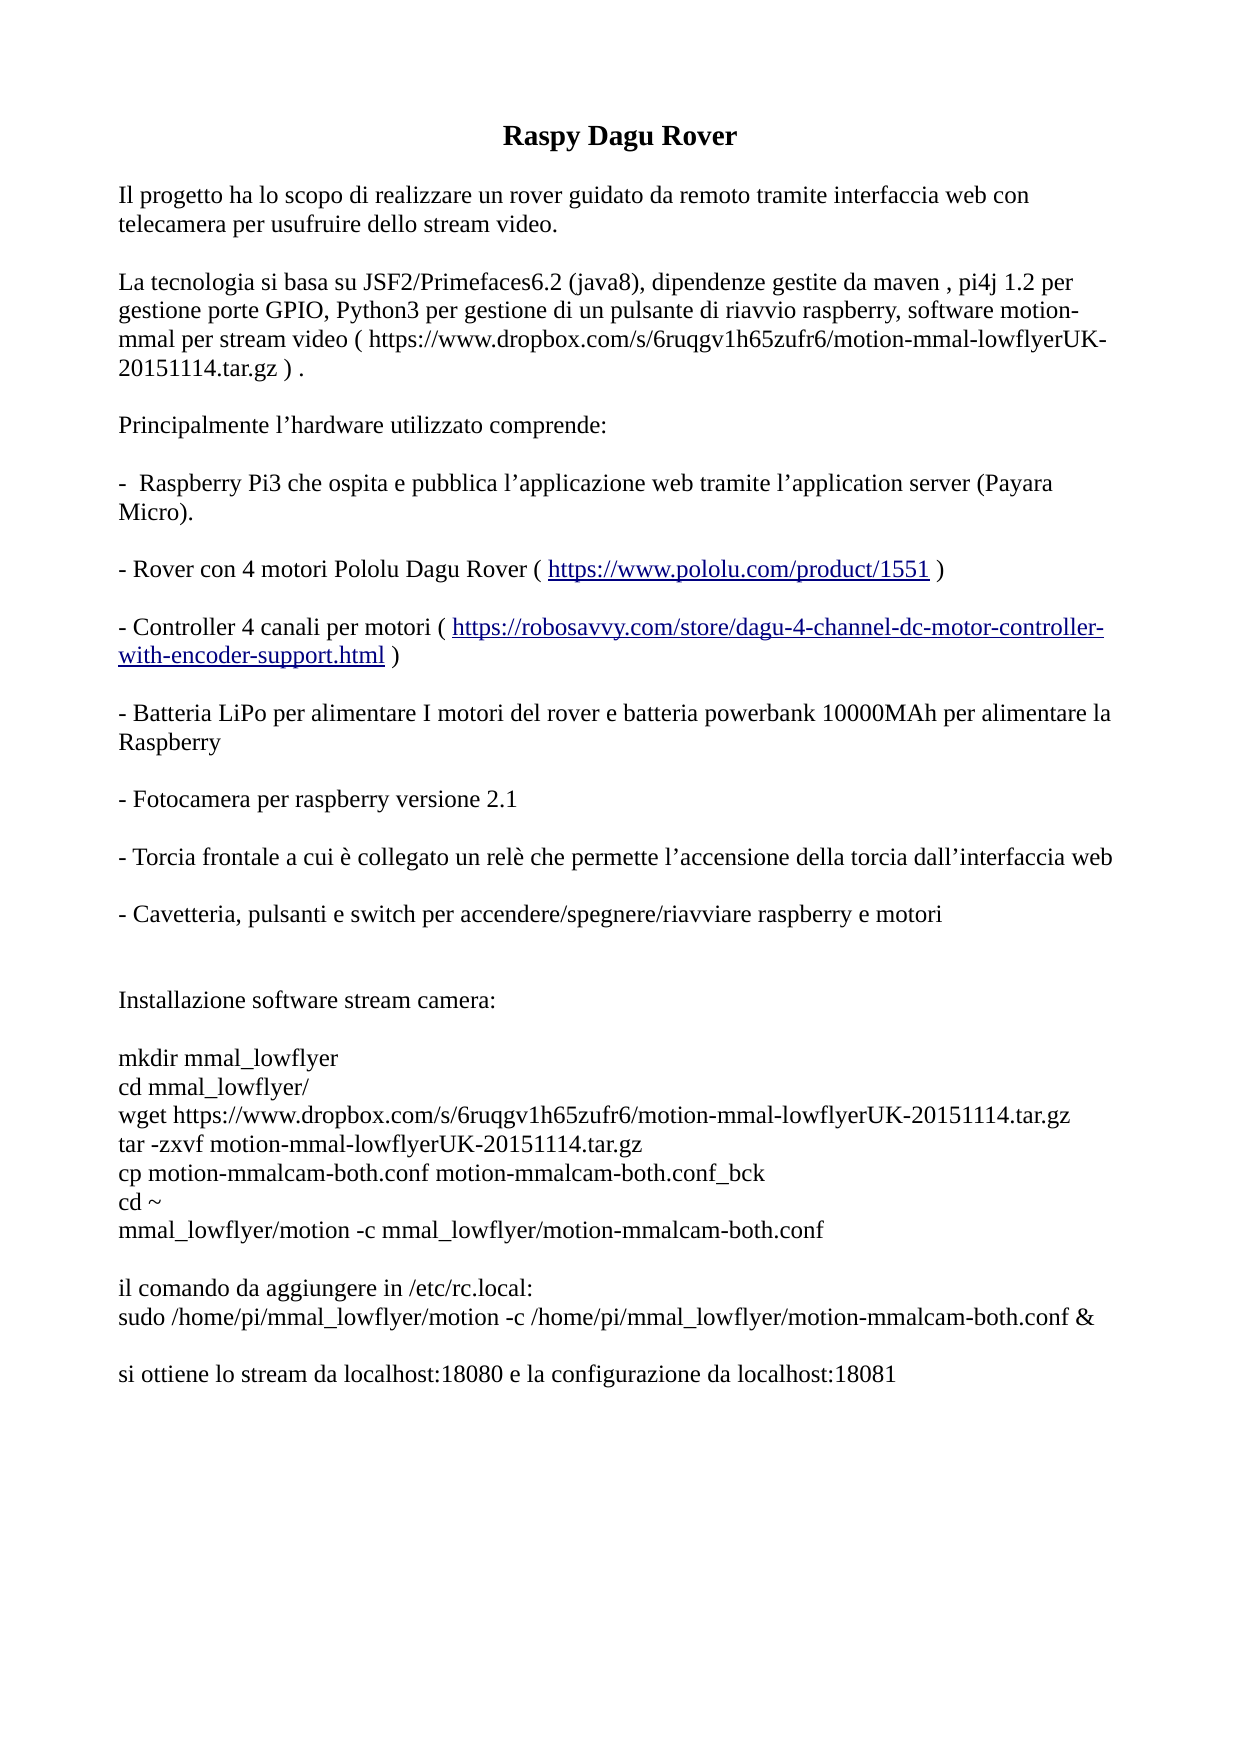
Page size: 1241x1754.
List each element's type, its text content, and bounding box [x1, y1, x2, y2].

text mmal_lowflyer/motion -c mmal_lowflyer/motion-mmalcam-both.conf [118, 1215, 1122, 1244]
text - Batteria LiPo per alimentare I motori del rover e batteria powerbank 10000MAh per alimentare la Raspberry [118, 698, 1122, 755]
text cp motion-mmalcam-both.conf motion-mmalcam-both.conf_bck [118, 1158, 1122, 1187]
text sudo /home/pi/mmal_lowflyer/motion -c /home/pi/mmal_lowflyer/motion-mmalcam-both.conf & [118, 1302, 1122, 1330]
text cd ~ [118, 1187, 1122, 1215]
text - Rover con 4 motori Pololu Dagu Rover ( https://www.pololu.com/product/1551 ) [118, 554, 1122, 583]
text cd mmal_lowflyer/ [118, 1072, 1122, 1100]
text Il progetto ha lo scopo di realizzare un rover guidato da remoto tramite interfaccia web con telecamera per usufruire dello stream video. [118, 180, 1122, 238]
text Installazione software stream camera: [118, 985, 1122, 1014]
text tar -zxvf motion-mmal-lowflyerUK-20151114.tar.gz [118, 1129, 1122, 1158]
text - Torcia frontale a cui è collegato un relè che permette l’accensione della torcia dall’interfaccia web [118, 842, 1122, 870]
text si ottiene lo stream da localhost:18080 e la configurazione da localhost:18081 [118, 1359, 1122, 1388]
text mkdir mmal_lowflyer [118, 1043, 1122, 1072]
text il comando da aggiungere in /etc/rc.local: [118, 1273, 1122, 1302]
text - Cavetteria, pulsanti e switch per accendere/spegnere/riavviare raspberry e motori [118, 899, 1122, 928]
text La tecnologia si basa su JSF2/Primefaces6.2 (java8), dipendenze gestite da maven , pi4j 1.2 per gestione porte GPIO, Python3 per gestione di un pulsante di riavvio raspberry, software motion-mmal per stream video ( https://www.dropbox.com/s/6ruqgv1h65zufr6/motion-mmal-lowflyerUK-20151114.tar.gz ) . [118, 267, 1122, 382]
text - Raspberry Pi3 che ospita e pubblica l’applicazione web tramite l’application server (Payara Micro). [118, 468, 1122, 525]
text Raspy Dagu Rover [118, 118, 1122, 152]
text wget https://www.dropbox.com/s/6ruqgv1h65zufr6/motion-mmal-lowflyerUK-20151114.tar.gz [118, 1100, 1122, 1129]
text Principalmente l’hardware utilizzato comprende: [118, 410, 1122, 439]
text - Fotocamera per raspberry versione 2.1 [118, 784, 1122, 813]
text - Controller 4 canali per motori ( https://robosavvy.com/store/dagu-4-channel-dc-motor-controller-with-encoder-support.html ) [118, 612, 1122, 669]
